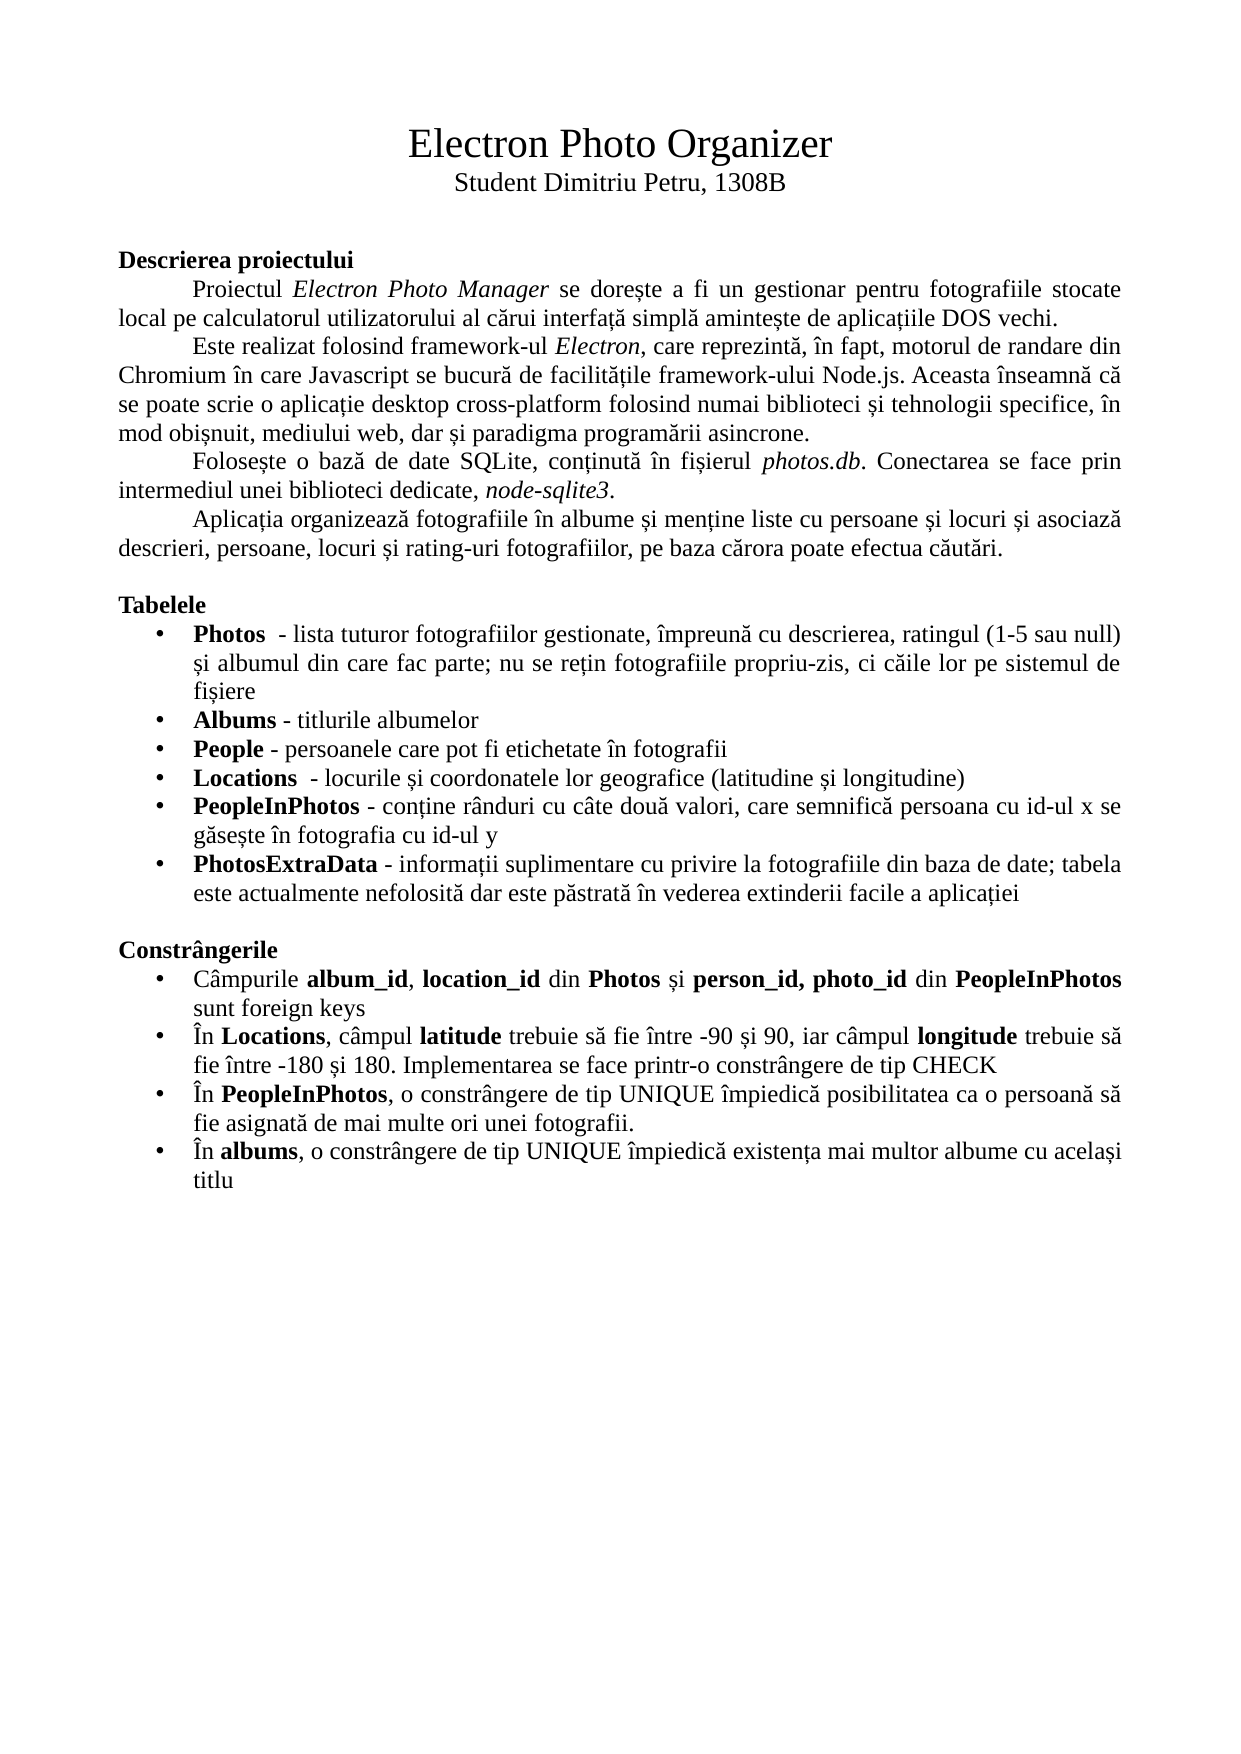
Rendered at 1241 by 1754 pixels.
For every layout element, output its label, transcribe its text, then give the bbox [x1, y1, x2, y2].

text Student Dimitriu Petru, 1308B [118, 166, 1122, 197]
list Locations - locurile și coordonatele lor geografice (latitudine și longitudine) [156, 763, 1122, 791]
list People - persoanele care pot fi etichetate în fotografii [156, 734, 1122, 763]
text Constrângerile [118, 935, 1122, 964]
list Photos - lista tuturor fotografiilor gestionate, împreună cu descrierea, ratingul (1-5 sau null) și albumul din care fac parte; nu se rețin fotografiile propriu-zis, ci căile lor pe sistemul de fișiere [156, 619, 1122, 705]
text Proiectul Electron Photo Manager se dorește a fi un gestionar pentru fotografiile stocate local pe calculatorul utilizatorului al cărui interfață simplă amintește de aplicațiile DOS vechi. [118, 274, 1122, 331]
list În albums, o constrângere de tip UNIQUE împiedică existența mai multor albume cu același titlu [156, 1136, 1122, 1194]
list Câmpurile album_id, location_id din Photos și person_id, photo_id din PeopleInPhotos sunt foreign keys [156, 964, 1122, 1021]
text Este realizat folosind framework-ul Electron, care reprezintă, în fapt, motorul de randare din Chromium în care Javascript se bucură de facilitățile framework-ului Node.js. Aceasta înseamnă că se poate scrie o aplicație desktop cross-platform folosind numai biblioteci și tehnologii specifice, în mod obișnuit, mediului web, dar și paradigma programării asincrone. [118, 331, 1122, 446]
list În Locations, câmpul latitude trebuie să fie între -90 și 90, iar câmpul longitude trebuie să fie între -180 și 180. Implementarea se face printr-o constrângere de tip CHECK [156, 1021, 1122, 1079]
text Electron Photo Organizer [118, 118, 1122, 166]
text Aplicația organizează fotografiile în albume și menține liste cu persoane și locuri și asociază descrieri, persoane, locuri și rating-uri fotografiilor, pe baza cărora poate efectua căutări. [118, 504, 1122, 561]
list PhotosExtraData - informații suplimentare cu privire la fotografiile din baza de date; tabela este actualmente nefolosită dar este păstrată în vederea extinderii facile a aplicației [156, 849, 1122, 906]
text Tabelele [118, 590, 1122, 619]
text Descrierea proiectului [118, 245, 1122, 274]
list Albums - titlurile albumelor [156, 705, 1122, 734]
text Folosește o bază de date SQLite, conținută în fișierul photos.db. Conectarea se face prin intermediul unei biblioteci dedicate, node-sqlite3. [118, 446, 1122, 504]
list PeopleInPhotos - conține rânduri cu câte două valori, care semnifică persoana cu id-ul x se găsește în fotografia cu id-ul y [156, 791, 1122, 849]
list În PeopleInPhotos, o constrângere de tip UNIQUE împiedică posibilitatea ca o persoană să fie asignată de mai multe ori unei fotografii. [156, 1079, 1122, 1136]
